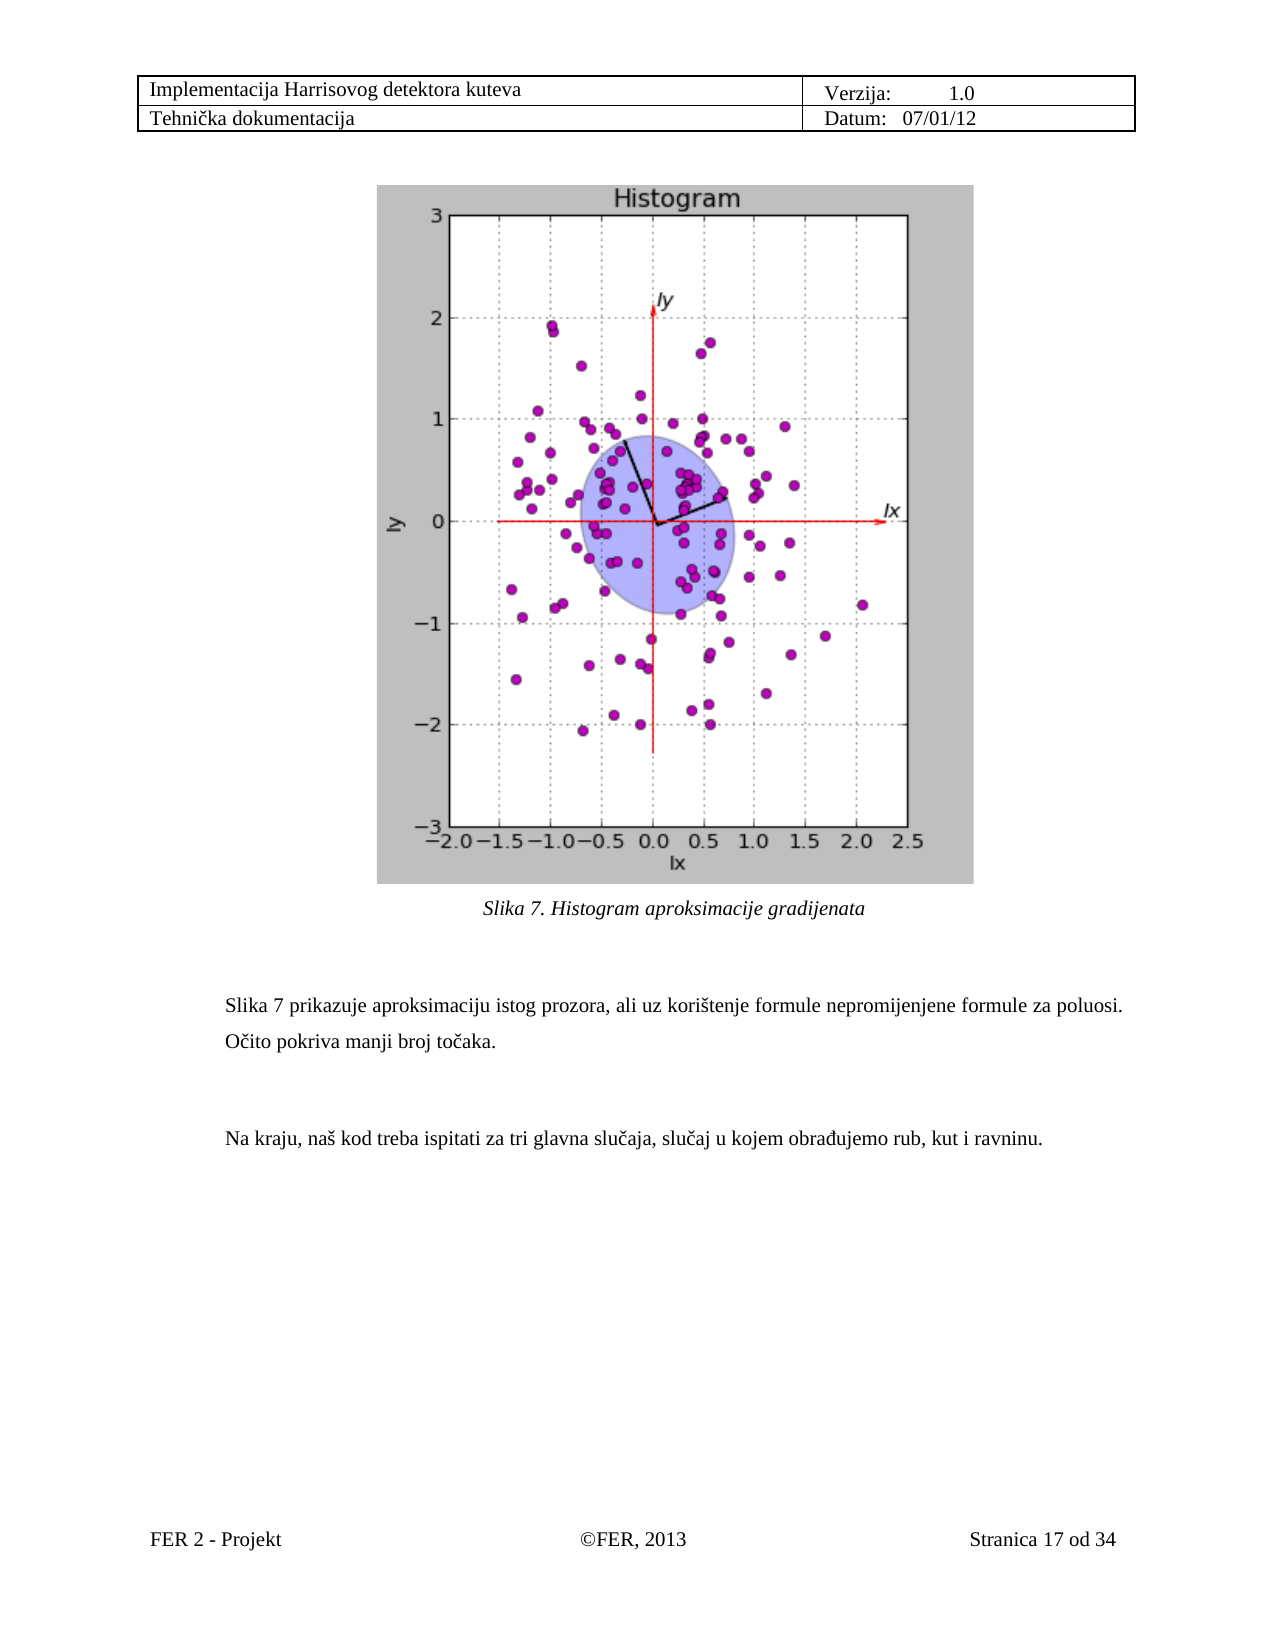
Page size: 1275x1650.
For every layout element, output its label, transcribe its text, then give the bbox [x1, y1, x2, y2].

text Slika 7. Histogram aproksimacije gradijenata [377, 884, 973, 920]
picture [376, 185, 974, 884]
text Na kraju, naš kod treba ispitati za tri glavna slučaja, slučaj u kojem obrađujemo rub, kut i ravninu. [225, 1126, 1125, 1150]
text Slika 7 prikazuje aproksimaciju istog prozora, ali uz korištenje formule nepromijenjene formule za poluosi. Očito pokriva manji broj točaka. [225, 993, 1125, 1053]
